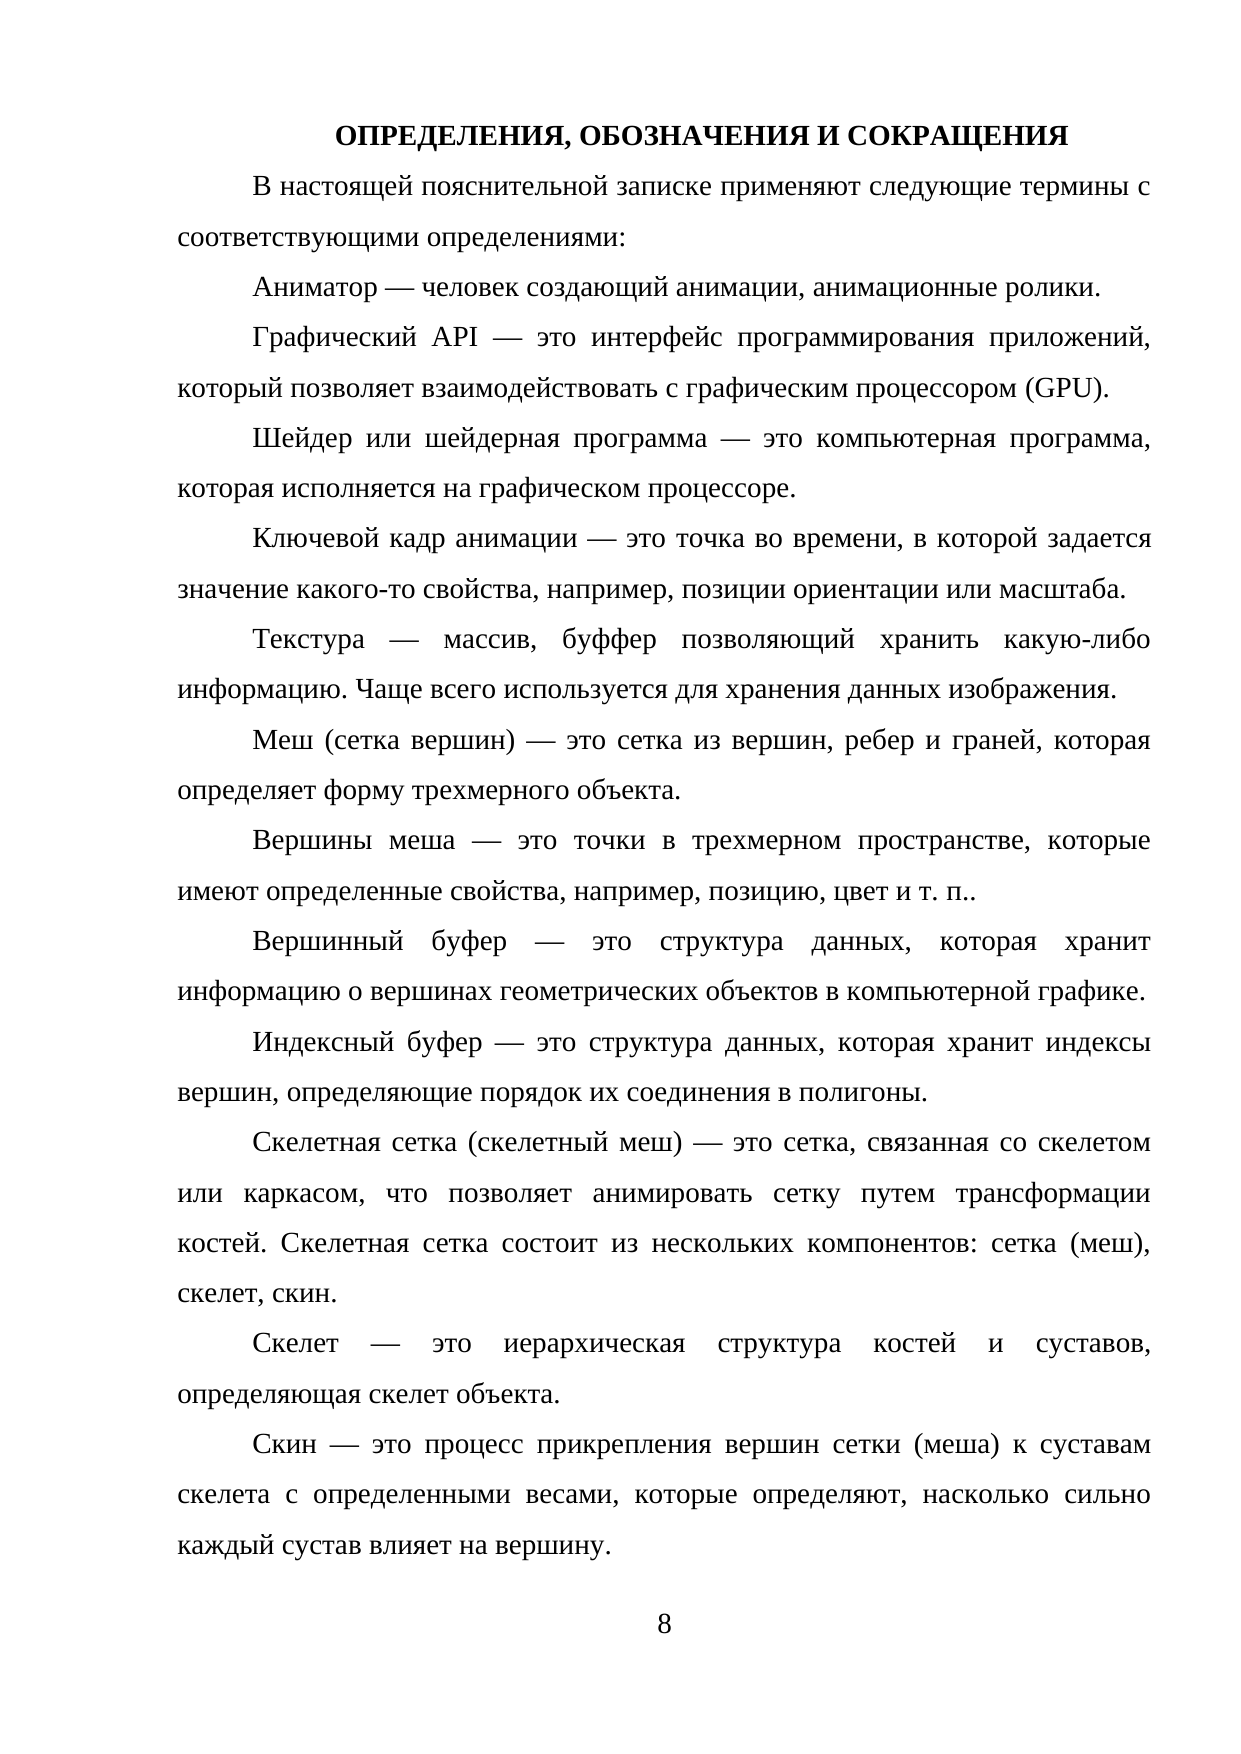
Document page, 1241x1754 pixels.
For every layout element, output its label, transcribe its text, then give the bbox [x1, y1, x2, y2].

text Аниматор — человек создающий анимации, анимационные ролики. [177, 269, 1152, 303]
text Текстура — массив, буффер позволяющий хранить какую-либо информацию. Чаще всего используется для хранения данных изображения. [177, 621, 1152, 705]
text ОПРЕДЕЛЕНИЯ, ОБОЗНАЧЕНИЯ И СОКРАЩЕНИЯ [177, 118, 1152, 152]
text В настоящей пояснительной записке применяют следующие термины с соответствующими определениями: [177, 168, 1152, 252]
text Графический API — это интерфейс программирования приложений, который позволяет взаимодействовать с графическим процессором (GPU). [177, 319, 1152, 403]
text Ключевой кадр анимации — это точка во времени, в которой задается значение какого-то свойства, например, позиции ориентации или масштаба. [177, 521, 1152, 604]
text Меш (сетка вершин) — это сетка из вершин, ребер и граней, которая определяет форму трехмерного объекта. [177, 722, 1152, 806]
text Скин — это процесс прикрепления вершин сетки (меша) к суставам скелета с определенными весами, которые определяют, насколько сильно каждый сустав влияет на вершину. [177, 1426, 1152, 1560]
text Индексный буфер — это структура данных, которая хранит индексы вершин, определяющие порядок их соединения в полигоны. [177, 1024, 1152, 1108]
text Скелетная сетка (скелетный меш) — это сетка, связанная со скелетом или каркасом, что позволяет анимировать сетку путем трансформации костей. Скелетная сетка состоит из нескольких компонентов: сетка (меш), скелет, скин. [177, 1124, 1152, 1309]
text Вершинный буфер — это структура данных, которая хранит информацию о вершинах геометрических объектов в компьютерной графике. [177, 923, 1152, 1007]
text Скелет — это иерархическая структура костей и суставов, определяющая скелет объекта. [177, 1326, 1152, 1409]
text Вершины меша — это точки в трехмерном пространстве, которые имеют определенные свойства, например, позицию, цвет и т. п.. [177, 822, 1152, 906]
text Шейдер или шейдерная программа — это компьютерная программа, которая исполняется на графическом процессоре. [177, 420, 1152, 504]
